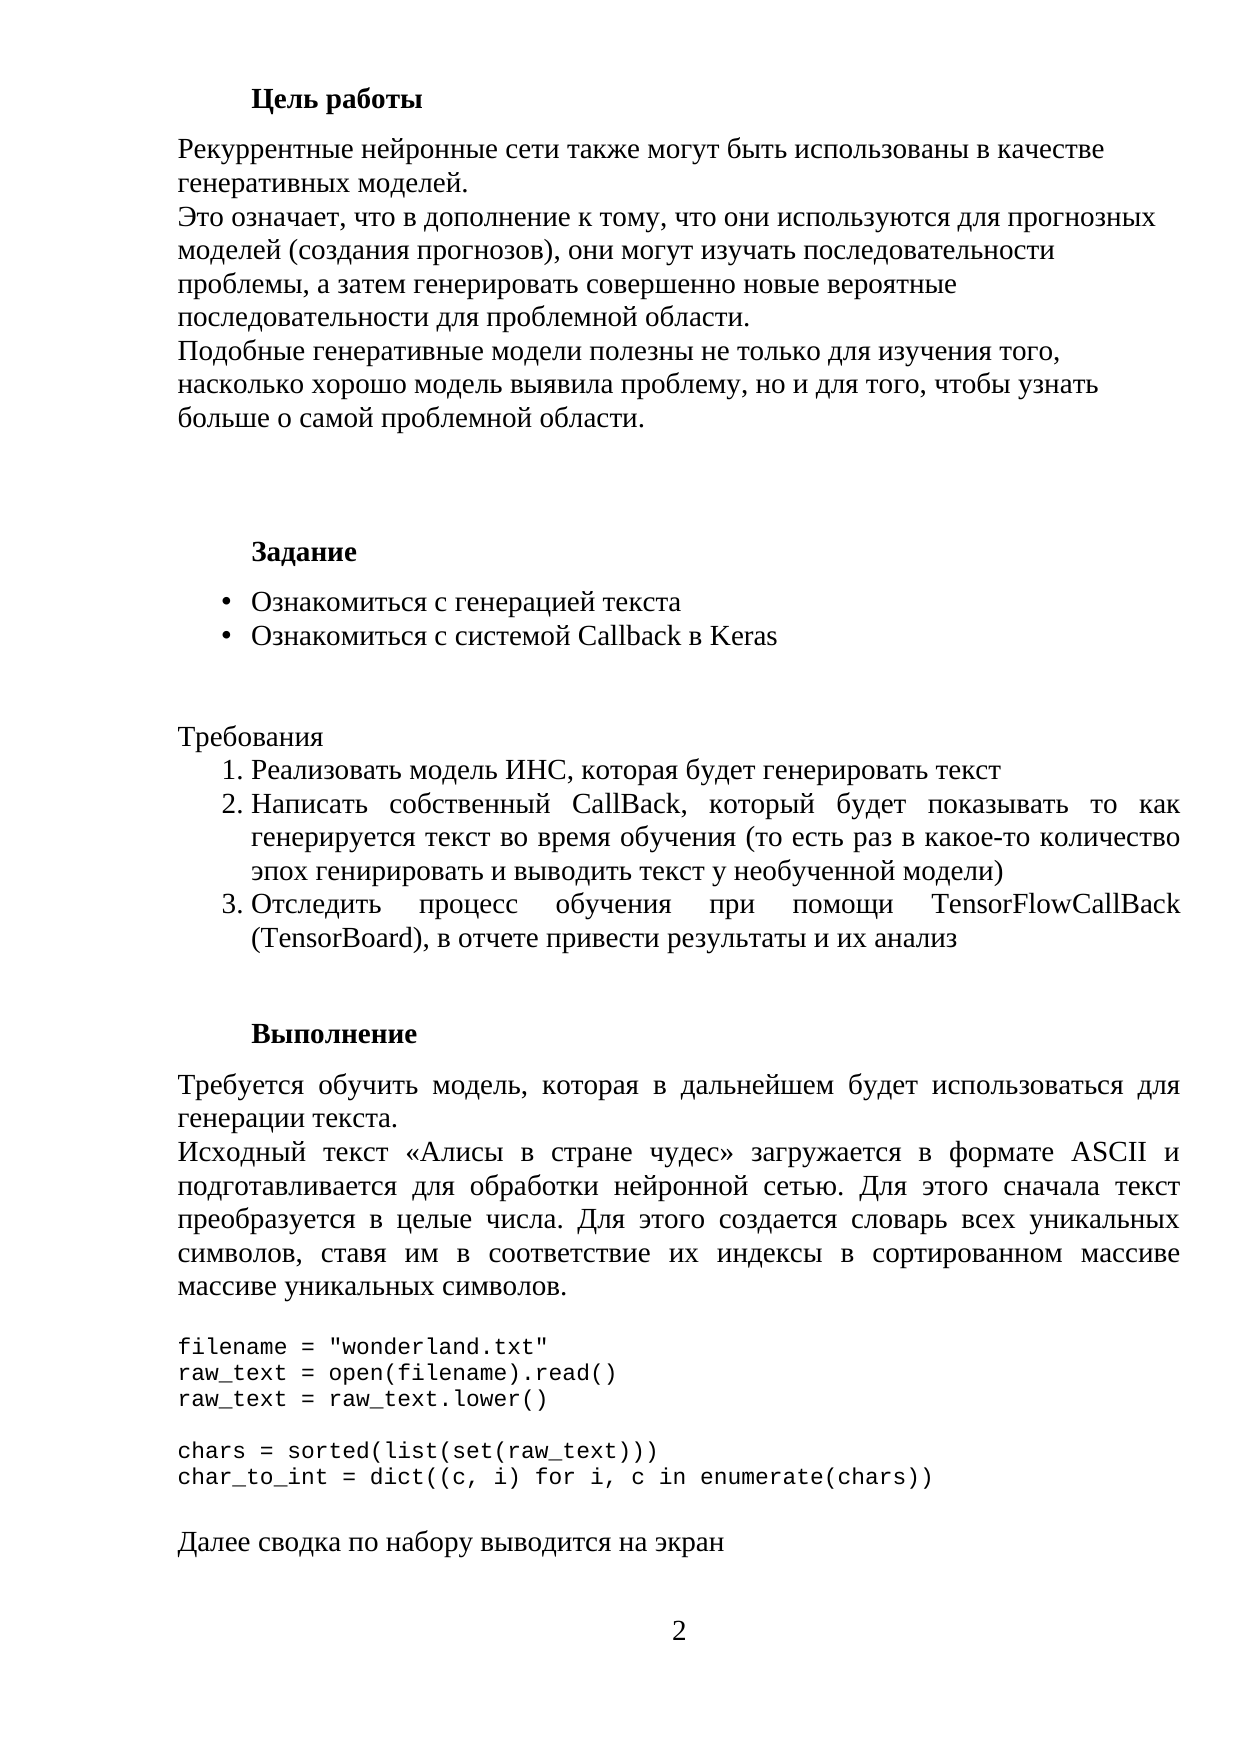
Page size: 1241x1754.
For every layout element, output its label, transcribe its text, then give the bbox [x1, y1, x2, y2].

text Подобные генеративные модели полезны не только для изучения того, насколько хорошо модель выявила проблему, но и для того, чтобы узнать больше о самой проблемной области. [177, 333, 1181, 433]
text char_to_int = dict((c, i) for i, c in enumerate(chars)) [177, 1465, 1181, 1491]
list Ознакомиться с системой Callback в Keras [221, 618, 1181, 652]
text Задание [177, 534, 1181, 568]
list Ознакомиться с генерацией текста [221, 584, 1181, 618]
text Это означает, что в дополнение к тому, что они используются для прогнозных моделей (создания прогнозов), они могут изучать последовательности проблемы, а затем генерировать совершенно новые вероятные последовательности для проблемной области. [177, 199, 1181, 333]
text Далее сводка по набору выводится на экран [177, 1524, 1181, 1558]
text raw_text = raw_text.lower() [177, 1387, 1181, 1413]
text Требуется обучить модель, которая в дальнейшем будет использоваться для генерации текста. [177, 1067, 1181, 1134]
text Требования [177, 719, 1181, 752]
text chars = sorted(list(set(raw_text))) [177, 1439, 1181, 1465]
text Исходный текст «Алисы в стране чудес» загружается в формате ASCII и подготавливается для обработки нейронной сетью. Для этого сначала текст преобразуется в целые числа. Для этого создается словарь всех уникальных символов, ставя им в соответствие их индексы в сортированном массиве массиве уникальных символов. [177, 1134, 1181, 1302]
list Отследить процесс обучения при помощи TensorFlowCallBack (TensorBoard), в отчете привести результаты и их анализ [221, 887, 1181, 954]
text Цель работы [177, 81, 1181, 115]
text raw_text = open(filename).read() [177, 1361, 1181, 1387]
text Рекуррентные нейронные сети также могут быть использованы в качестве генеративных моделей. [177, 132, 1181, 199]
list Реализовать модель ИНС, которая будет генерировать текст [221, 752, 1181, 786]
list Написать собственный CallBack, который будет показывать то как генерируется текст во время обучения (то есть раз в какое-то количество эпох генирировать и выводить текст у необученной модели) [221, 786, 1181, 887]
text Выполнение [177, 1017, 1181, 1050]
text filename = "wonderland.txt" [177, 1335, 1181, 1361]
